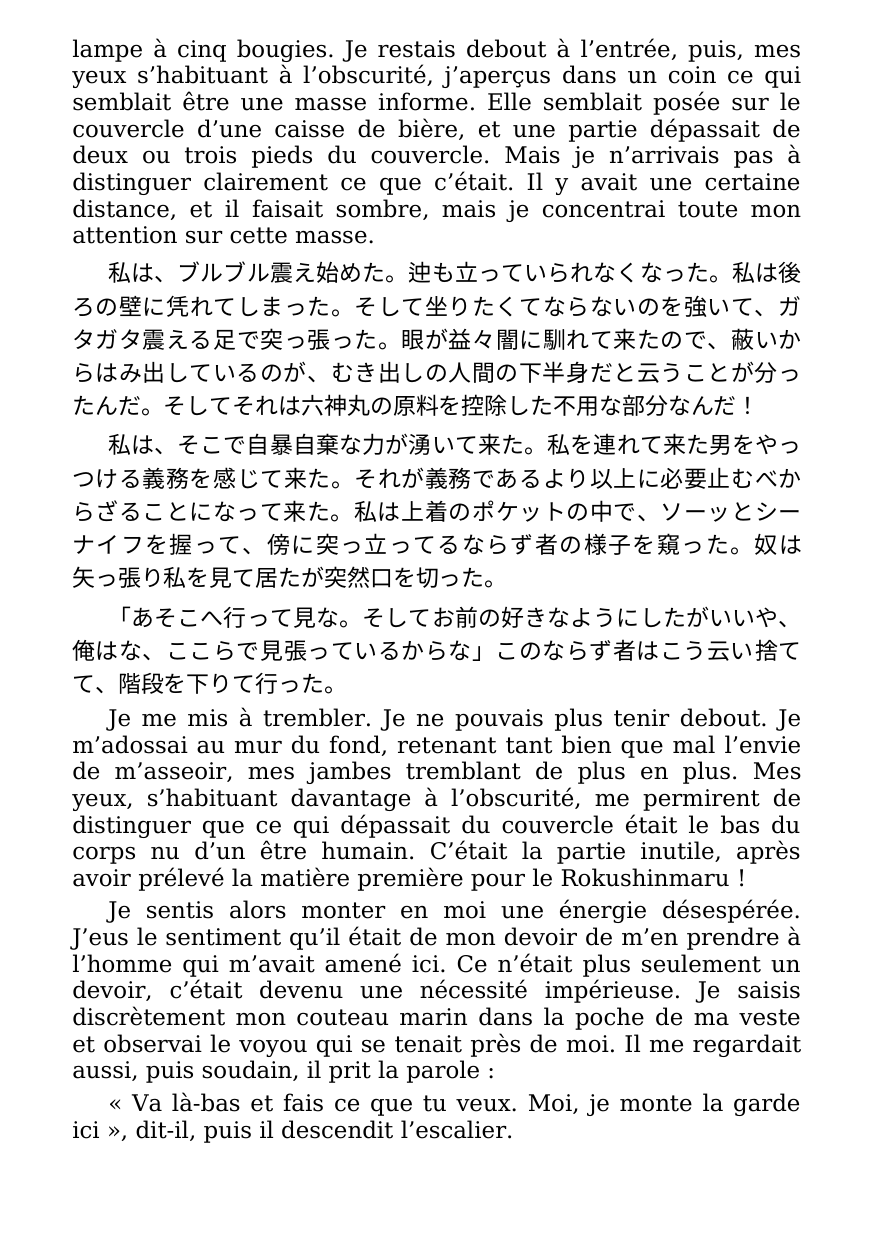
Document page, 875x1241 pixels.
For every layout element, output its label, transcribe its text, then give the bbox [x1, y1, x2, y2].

text Je me mis à trembler. Je ne pouvais plus tenir debout. Je m’adossai au mur du fond, retenant tant bien que mal l’envie de m’asseoir, mes jambes tremblant de plus en plus. Mes yeux, s’habituant davantage à l’obscurité, me permirent de distinguer que ce qui dépassait du couvercle était le bas du corps nu d’un être humain. C’était la partie inutile, après avoir prélevé la matière première pour le Rokushinmaru ! [72, 705, 802, 892]
text « Va là-bas et fais ce que tu veux. Moi, je monte la garde ici », dit-il, puis il descendit l’escalier. [72, 1090, 802, 1144]
text Je sentis alors monter en moi une énergie désespérée. J’eus le sentiment qu’il était de mon devoir de m’en prendre à l’homme qui m’avait amené ici. Ce n’était plus seulement un devoir, c’était devenu une nécessité impérieuse. Je saisis discrètement mon couteau marin dans la poche de ma veste et observai le voyou qui se tenait près de moi. Il me regardait aussi, puis soudain, il prit la parole : [72, 898, 802, 1084]
text 「あそこへ行って見な。そしてお前の好きなようにしたがいいや、俺はな、ここらで見張っているからな」このならず者はこう云い捨てて、階段を下りて行った。 [72, 599, 802, 699]
text 私は、そこで自暴自棄な力が湧いて来た。私を連れて来た男をやっつける義務を感じて来た。それが義務であるより以上に必要止むべからざることになって来た。私は上着のポケットの中で、ソーッとシーナイフを握って、傍に突っ立ってるならず者の様子を窺った。奴は矢っ張り私を見て居たが突然口を切った。 [72, 427, 802, 593]
text 私は、ブルブル震え始めた。迚も立っていられなくなった。私は後ろの壁に凭れてしまった。そして坐りたくてならないのを強いて、ガタガタ震える足で突っ張った。眼が益々闇に馴れて来たので、蔽いからはみ出しているのが、むき出しの人間の下半身だと云うことが分ったんだ。そしてそれは六神丸の原料を控除した不用な部分なんだ！ [72, 255, 802, 421]
text lampe à cinq bougies. Je restais debout à l’entrée, puis, mes yeux s’habituant à l’obscurité, j’aperçus dans un coin ce qui semblait être une masse informe. Elle semblait posée sur le couvercle d’une caisse de bière, et une partie dépassait de deux ou trois pieds du couvercle. Mais je n’arrivais pas à distinguer clairement ce que c’était. Il y avait une certaine distance, et il faisait sombre, mais je concentrai toute mon attention sur cette masse. [72, 36, 802, 249]
